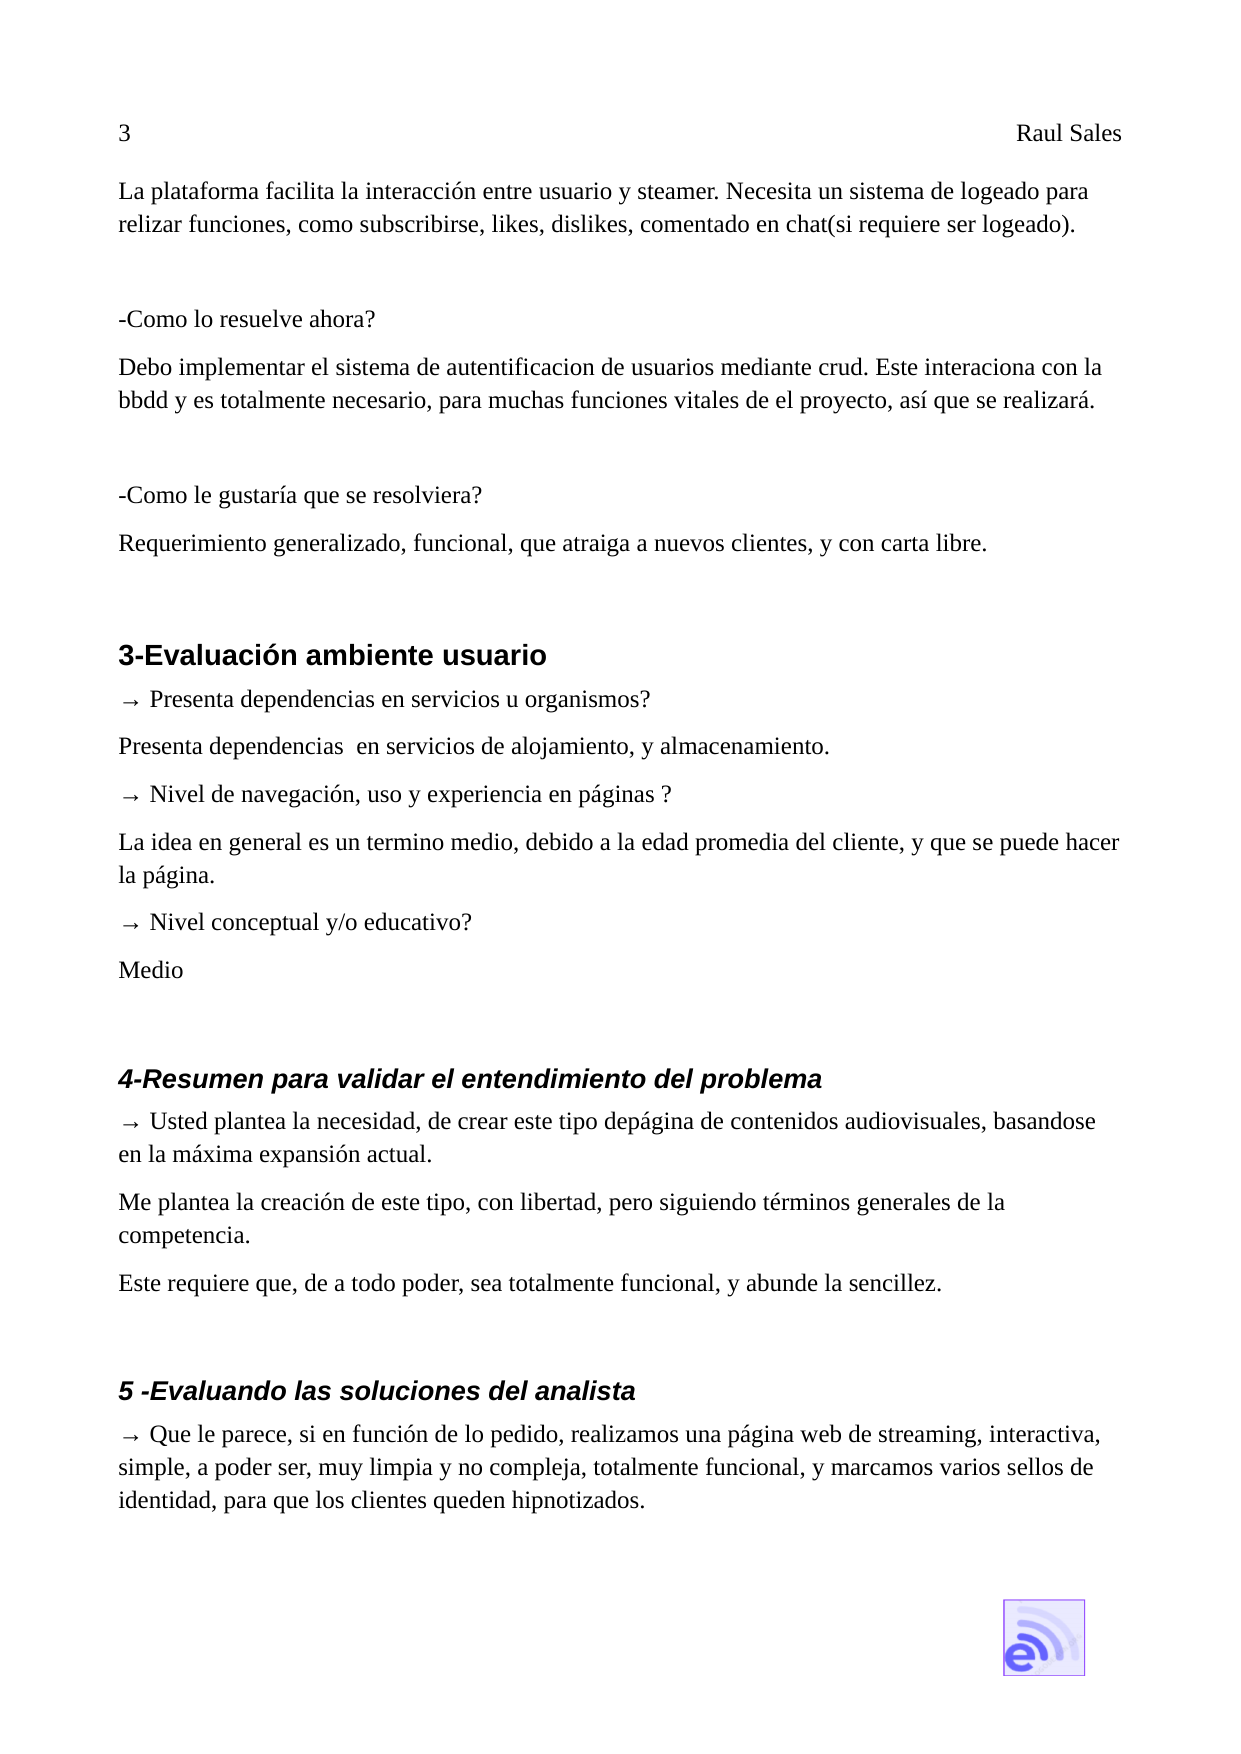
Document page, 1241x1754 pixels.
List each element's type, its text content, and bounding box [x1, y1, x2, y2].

text Este requiere que, de a todo poder, sea totalmente funcional, y abunde la sencillez. [118, 1268, 1122, 1296]
text → Presenta dependencias en servicios u organismos? [118, 684, 1122, 713]
text La idea en general es un termino medio, debido a la edad promedia del cliente, y que se puede hacer la página. [118, 827, 1122, 888]
text Me plantea la creación de este tipo, con libertad, pero siguiendo términos generales de la competencia. [118, 1187, 1122, 1249]
picture [1003, 1599, 1086, 1676]
text La plataforma facilita la interacción entre usuario y steamer. Necesita un sistema de logeado para relizar funciones, como subscribirse, likes, dislikes, comentado en chat(si requiere ser logeado). [118, 176, 1122, 238]
text Debo implementar el sistema de autentificacion de usuarios mediante crud. Este interaciona con la bbdd y es totalmente necesario, para muchas funciones vitales de el proyecto, así que se realizará. [118, 352, 1122, 414]
text Medio [118, 955, 1122, 984]
text → Que le parece, si en función de lo pedido, realizamos una página web de streaming, interactiva, simple, a poder ser, muy limpia y no compleja, totalmente funcional, y marcamos varios sellos de identidad, para que los clientes queden hipnotizados. [118, 1419, 1122, 1514]
text → Nivel conceptual y/o educativo? [118, 907, 1122, 936]
text Requerimiento generalizado, funcional, que atraiga a nuevos clientes, y con carta libre. [118, 528, 1122, 557]
text -Como le gustaría que se resolviera? [118, 480, 1122, 509]
text -Como lo resuelve ahora? [118, 304, 1122, 333]
text Presenta dependencias en servicios de alojamiento, y almacenamiento. [118, 731, 1122, 760]
text → Nivel de navegación, uso y experiencia en páginas ? [118, 779, 1122, 808]
text → Usted plantea la necesidad, de crear este tipo depágina de contenidos audiovisuales, basandose en la máxima expansión actual. [118, 1106, 1122, 1168]
subtitle 5 -Evaluando las soluciones del analista [118, 1375, 1122, 1407]
subtitle 3-Evaluación ambiente usuario [118, 638, 1122, 671]
subtitle 4-Resumen para validar el entendimiento del problema [118, 1063, 1122, 1094]
